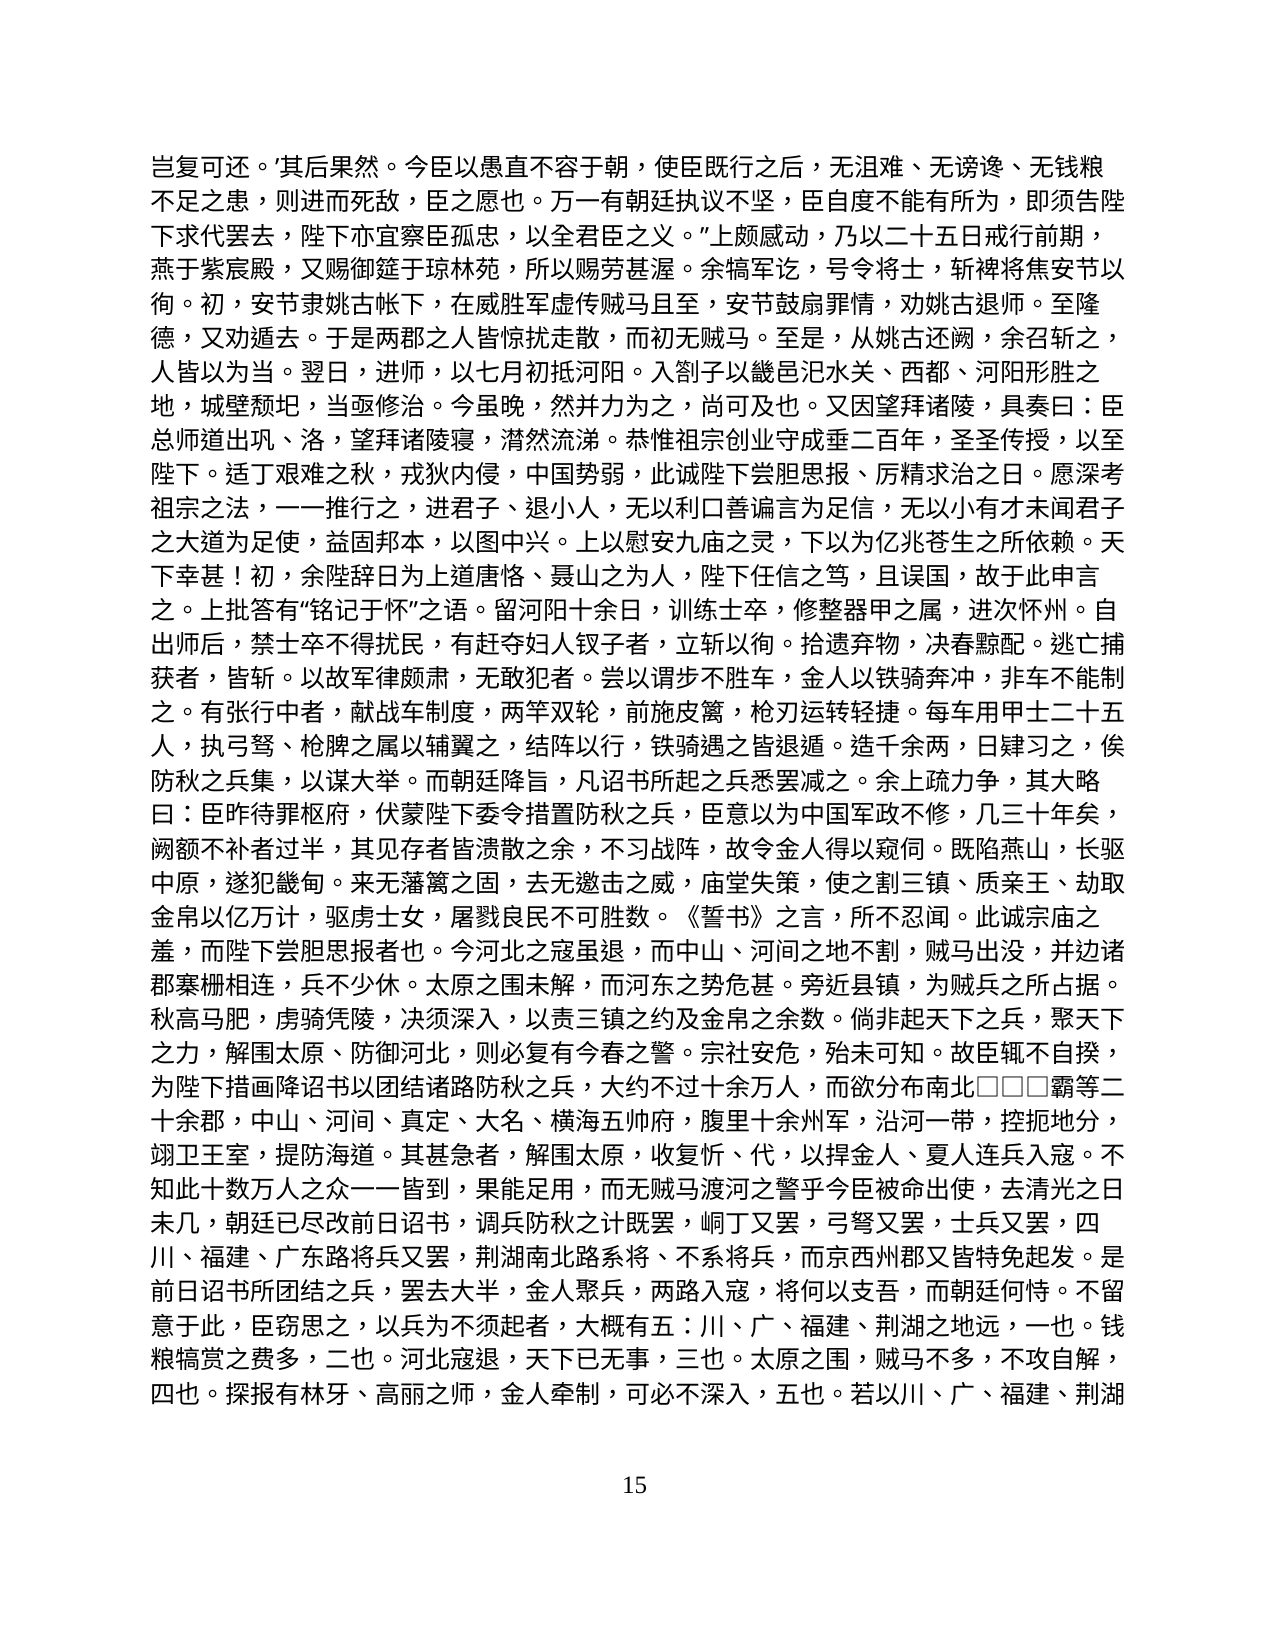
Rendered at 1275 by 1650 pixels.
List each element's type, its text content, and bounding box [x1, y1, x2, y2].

text 岂复可还。’其后果然。今臣以愚直不容于朝，使臣既行之后，无沮难、无谤谗、无钱粮不足之患，则进而死敌，臣之愿也。万一有朝廷执议不坚，臣自度不能有所为，即须告陛下求代罢去，陛下亦宜察臣孤忠，以全君臣之义。”上颇感动，乃以二十五日戒行前期，燕于紫宸殿，又赐御筵于琼林苑，所以赐劳甚渥。余犒军讫，号令将士，斩裨将焦安节以徇。初，安节隶姚古帐下，在威胜军虚传贼马且至，安节鼓扇罪情，劝姚古退师。至隆德，又劝遁去。于是两郡之人皆惊扰走散，而初无贼马。至是，从姚古还阙，余召斩之，人皆以为当。翌日，进师，以七月初抵河阳。入劄子以畿邑汜水关、西都、河阳形胜之地，城壁颓圯，当亟修治。今虽晚，然并力为之，尚可及也。又因望拜诸陵，具奏曰：臣总师道出巩、洛，望拜诸陵寝，潸然流涕。恭惟祖宗创业守成垂二百年，圣圣传授，以至陛下。适丁艰难之秋，戎狄内侵，中国势弱，此诚陛下尝胆思报、厉精求治之日。愿深考祖宗之法，一一推行之，进君子、退小人，无以利口善谝言为足信，无以小有才未闻君子之大道为足使，益固邦本，以图中兴。上以慰安九庙之灵，下以为亿兆苍生之所依赖。天下幸甚！初，余陛辞日为上道唐恪、聂山之为人，陛下任信之笃，且误国，故于此申言之。上批答有“铭记于怀”之语。留河阳十余日，训练士卒，修整器甲之属，进次怀州。自出师后，禁士卒不得扰民，有赶夺妇人钗子者，立斩以徇。拾遗弃物，决春黥配。逃亡捕获者，皆斩。以故军律颇肃，无敢犯者。尝以谓步不胜车，金人以铁骑奔冲，非车不能制之。有张行中者，献战车制度，两竿双轮，前施皮篱，枪刃运转轻捷。每车用甲士二十五人，执弓驽、枪脾之属以辅翼之，结阵以行，铁骑遇之皆退遁。造千余两，日肄习之，俟防秋之兵集，以谋大举。而朝廷降旨，凡诏书所起之兵悉罢减之。余上疏力争，其大略曰：臣昨待罪枢府，伏蒙陛下委令措置防秋之兵，臣意以为中国军政不修，几三十年矣，阙额不补者过半，其见存者皆溃散之余，不习战阵，故令金人得以窥伺。既陷燕山，长驱中原，遂犯畿甸。来无藩篱之固，去无邀击之威，庙堂失策，使之割三镇、质亲王、劫取金帛以亿万计，驱虏士女，屠戮良民不可胜数。《誓书》之言，所不忍闻。此诚宗庙之羞，而陛下尝胆思报者也。今河北之寇虽退，而中山、河间之地不割，贼马出没，并边诸郡寨栅相连，兵不少休。太原之围未解，而河东之势危甚。旁近县镇，为贼兵之所占据。秋高马肥，虏骑凭陵，决须深入，以责三镇之约及金帛之余数。倘非起天下之兵，聚天下之力，解围太原、防御河北，则必复有今春之警。宗社安危，殆未可知。故臣辄不自揆，为陛下措画降诏书以团结诸路防秋之兵，大约不过十余万人，而欲分布南北□□□霸等二十余郡，中山、河间、真定、大名、横海五帅府，腹里十余州军，沿河一带，控扼地分，翊卫王室，提防海道。其甚急者，解围太原，收复忻、代，以捍金人、夏人连兵入寇。不知此十数万人之众一一皆到，果能足用，而无贼马渡河之警乎今臣被命出使，去清光之日未几，朝廷已尽改前日诏书，调兵防秋之计既罢，峒丁又罢，弓弩又罢，士兵又罢，四川、福建、广东路将兵又罢，荆湖南北路系将、不系将兵，而京西州郡又皆特免起发。是前日诏书所团结之兵，罢去大半，金人聚兵，两路入寇，将何以支吾，而朝廷何恃。不留意于此，臣窃思之，以兵为不须起者，大概有五：川、广、福建、荆湖之地远，一也。钱粮犒赏之费多，二也。河北寇退，天下已无事，三也。太原之围，贼马不多，不攻自解，四也。探报有林牙、高丽之师，金人牵制，可必不深入，五也。若以川、广、福建、荆湖 [150, 150, 1125, 1410]
